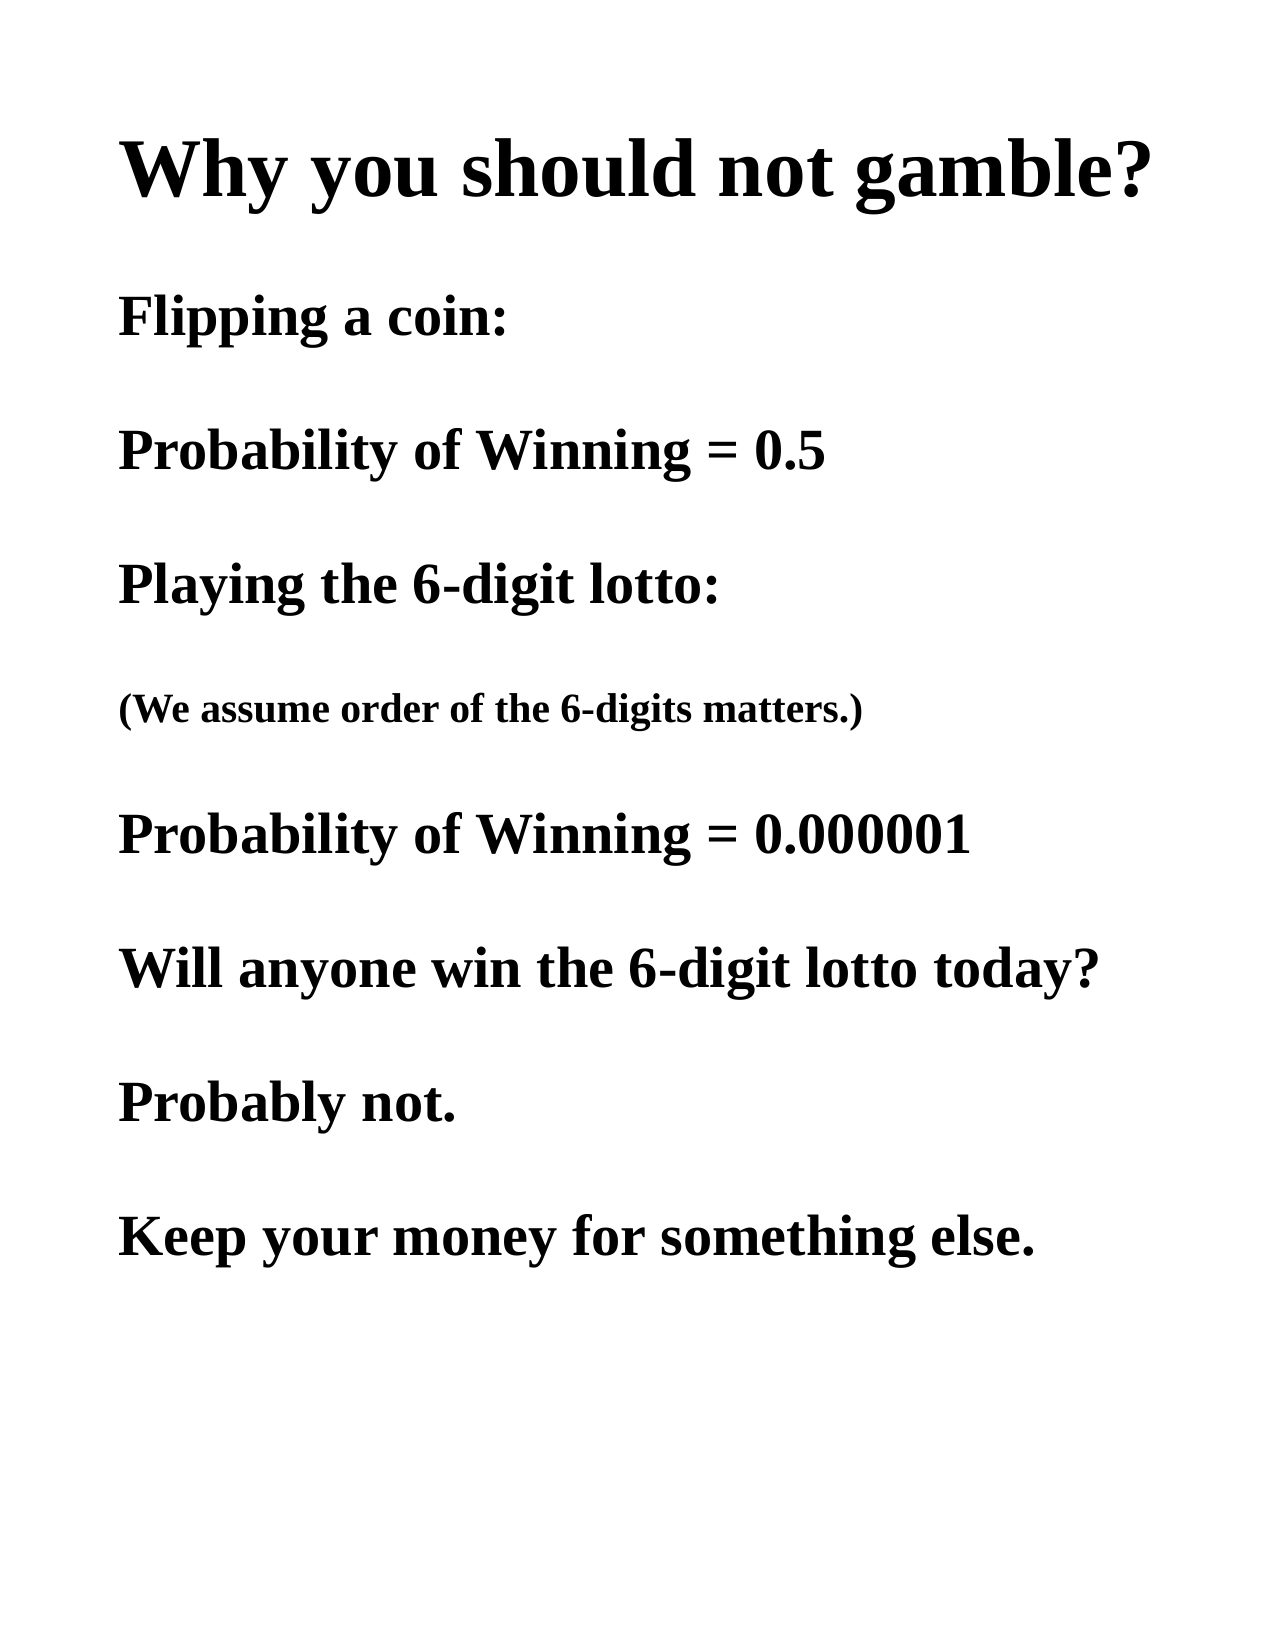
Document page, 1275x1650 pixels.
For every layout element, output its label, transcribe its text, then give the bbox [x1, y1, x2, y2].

text Keep your money for something else. [118, 1201, 1157, 1268]
text Probability of Winning = 0.5 [118, 415, 1157, 482]
text Why you should not gamble? [118, 118, 1157, 214]
text Probability of Winning = 0.000001 [118, 798, 1157, 866]
text (We assume order of the 6-digits matters.) [118, 683, 1157, 731]
text Flipping a coin: [118, 281, 1157, 348]
text Playing the 6-digit lotto: [118, 549, 1157, 616]
text Probably not. [118, 1067, 1157, 1134]
text Will anyone win the 6-digit lotto today? [118, 933, 1157, 1000]
